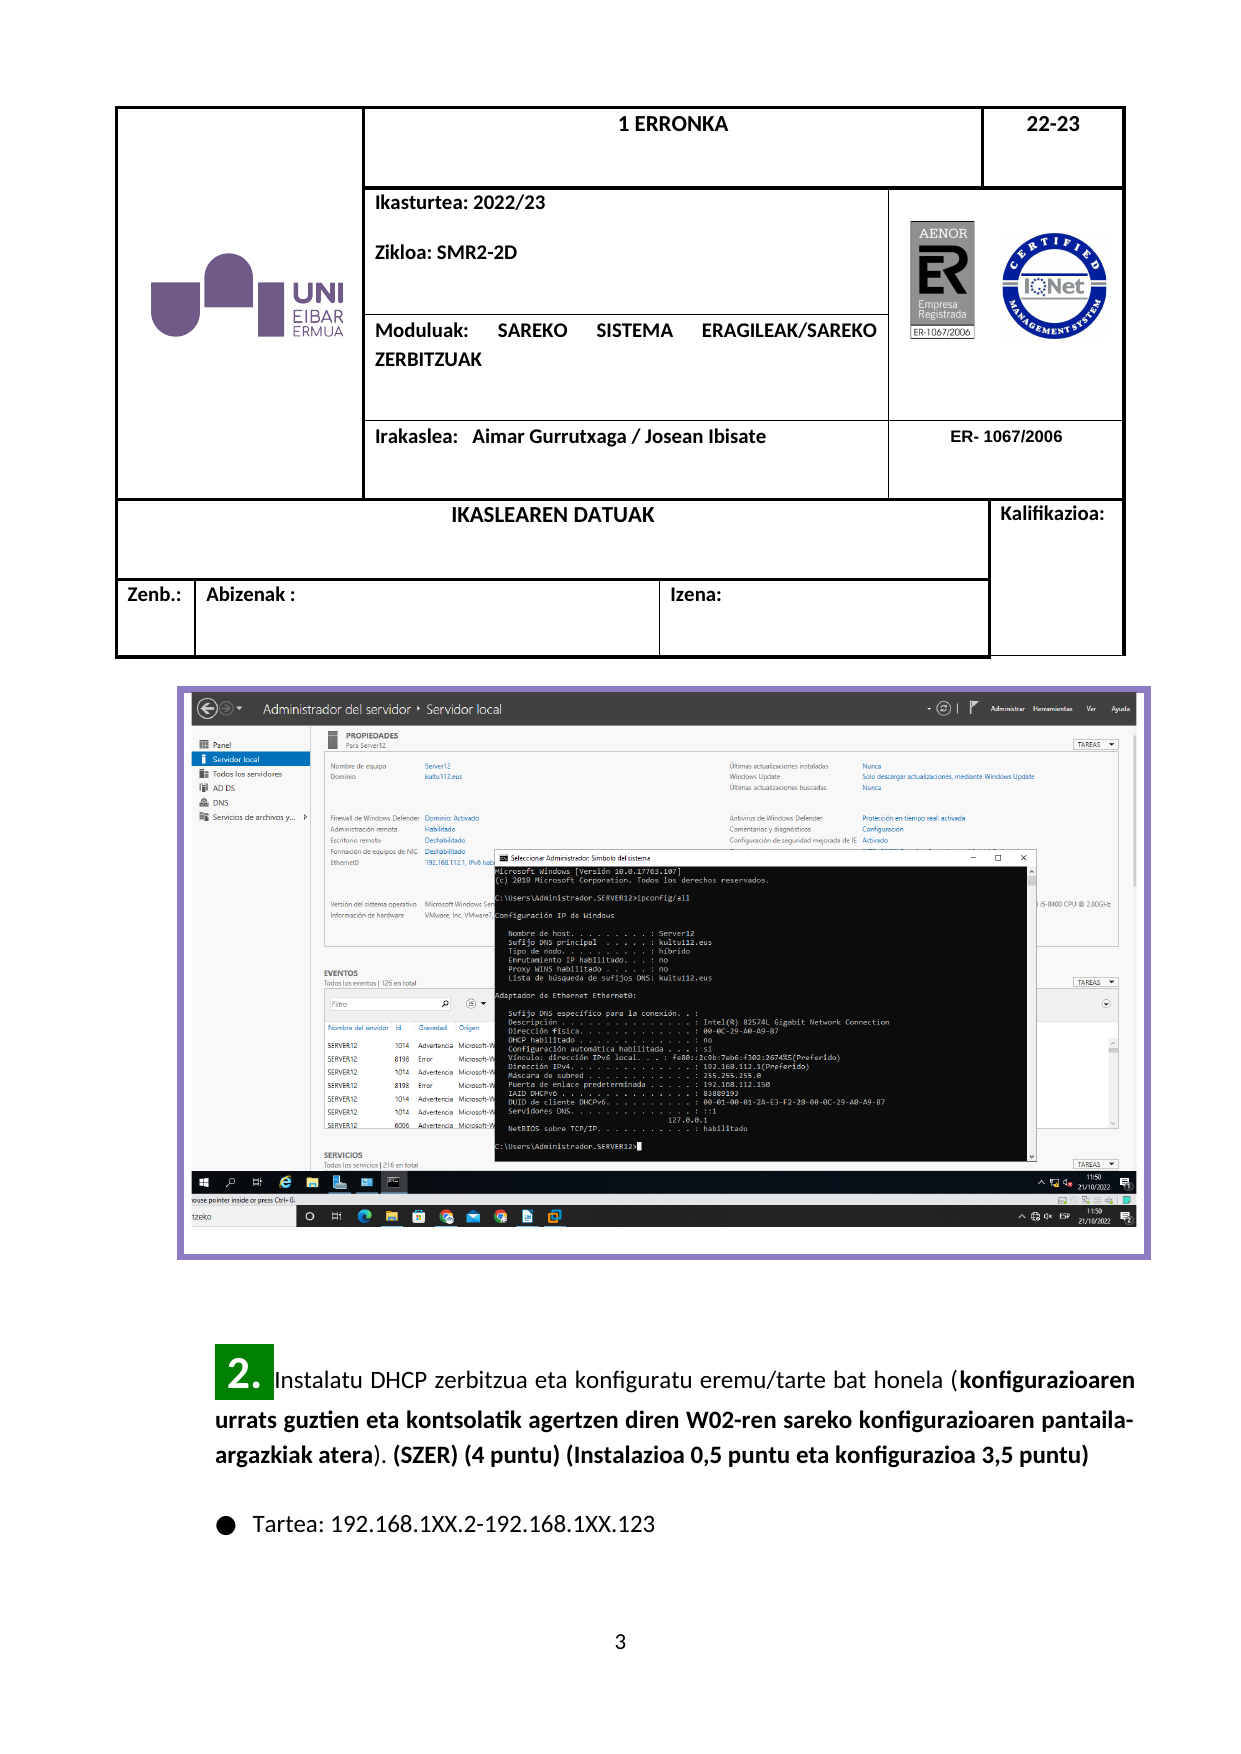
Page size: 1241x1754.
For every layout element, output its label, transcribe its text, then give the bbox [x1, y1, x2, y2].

table_cell [184, 693, 1144, 1254]
picture [1002, 233, 1107, 339]
text 2. Instalatu DHCP zerbitzua eta konfiguratu eremu/tarte bat honela (konfigurazioaren urrats guztien eta kontsolatik agertzen diren W02-ren sareko konfigurazioaren pantaila-argazkiak atera). (SZER) (4 puntu) (Instalazioa 0,5 puntu eta konfigurazioa 3,5 puntu) [215, 1344, 1135, 1470]
picture [910, 221, 975, 339]
picture [191, 692, 1137, 1227]
list Tartea: 192.168.1XX.2-192.168.1XX.123 [215, 1495, 1063, 1546]
picture [127, 246, 364, 346]
